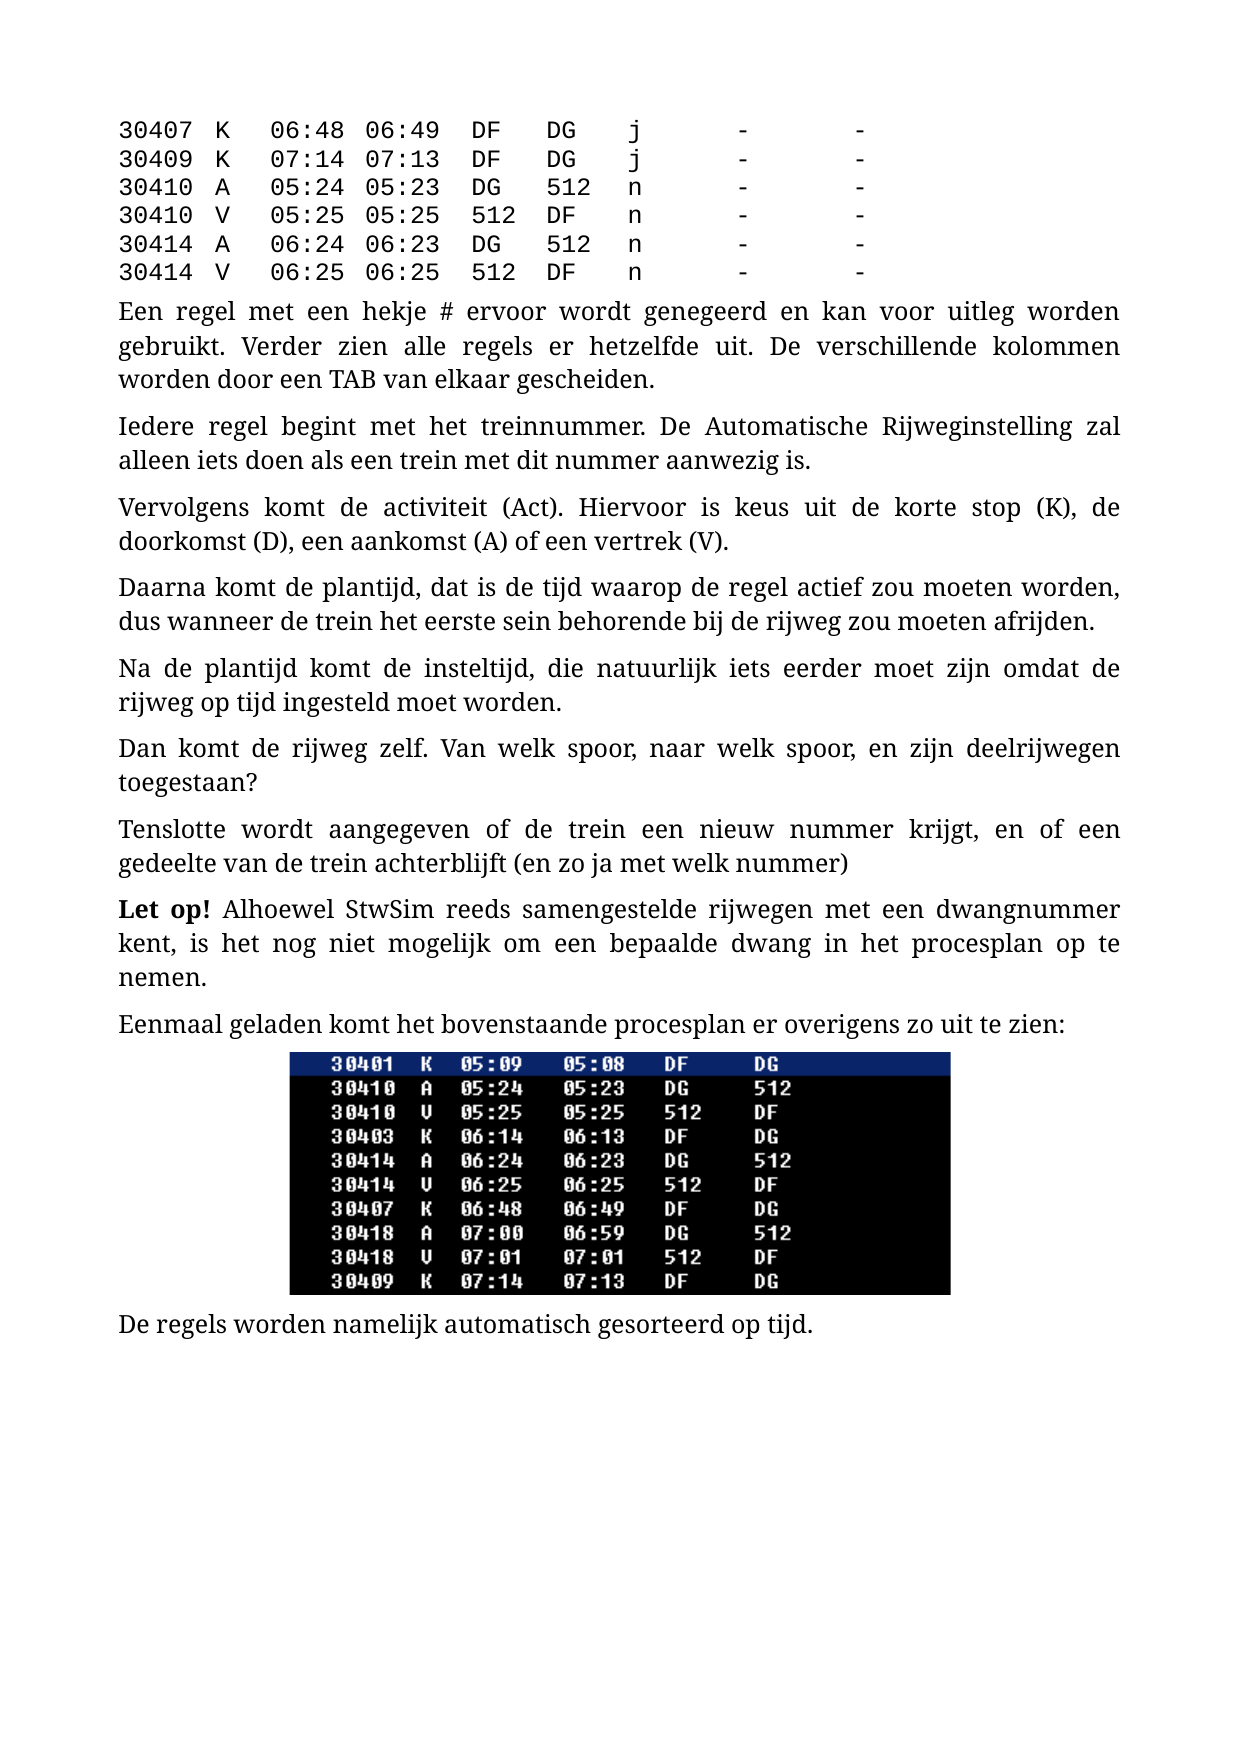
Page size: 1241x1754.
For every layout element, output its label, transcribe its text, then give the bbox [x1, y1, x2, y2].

text Eenmaal geladen komt het bovenstaande procesplan er overigens zo uit te zien: [118, 1006, 1122, 1040]
text 30414 A 06:24 06:23 DG 512 n - - [118, 231, 1122, 260]
text Tenslotte wordt aangegeven of de trein een nieuw nummer krijgt, en of een gedeelte van de trein achterblijft (en zo ja met welk nummer) [118, 811, 1122, 879]
text 30407 K 06:48 06:49 DF DG j - - [118, 118, 1122, 146]
text Dan komt de rijweg zelf. Van welk spoor, naar welk spoor, en zijn deelrijwegen toegestaan? [118, 731, 1122, 799]
text De regels worden namelijk automatisch gesorteerd op tijd. [118, 1307, 1122, 1341]
text Iedere regel begint met het treinnummer. De Automatische Rijweginstelling zal alleen iets doen als een trein met dit nummer aanwezig is. [118, 409, 1122, 477]
text 30414 V 06:25 06:25 512 DF n - - [118, 260, 1122, 288]
text 30410 V 05:25 05:25 512 DF n - - [118, 203, 1122, 231]
text Vervolgens komt de activiteit (Act). Hiervoor is keus uit de korte stop (K), de doorkomst (D), een aankomst (A) of een vertrek (V). [118, 489, 1122, 557]
text 30409 K 07:14 07:13 DF DG j - - [118, 146, 1122, 175]
text Na de plantijd komt de insteltijd, die natuurlijk iets eerder moet zijn omdat de rijweg op tijd ingesteld moet worden. [118, 650, 1122, 718]
text Let op! Alhoewel StwSim reeds samengestelde rijwegen met een dwangnummer kent, is het nog niet mogelijk om een bepaalde dwang in het procesplan op te nemen. [118, 892, 1122, 994]
text Een regel met een hekje # ervoor wordt genegeerd en kan voor uitleg worden gebruikt. Verder zien alle regels er hetzelfde uit. De verschillende kolommen worden door een TAB van elkaar gescheiden. [118, 294, 1122, 396]
text 30410 A 05:24 05:23 DG 512 n - - [118, 175, 1122, 203]
text Daarna komt de plantijd, dat is de tijd waarop de regel actief zou moeten worden, dus wanneer de trein het eerste sein behorende bij de rijweg zou moeten afrijden. [118, 570, 1122, 638]
